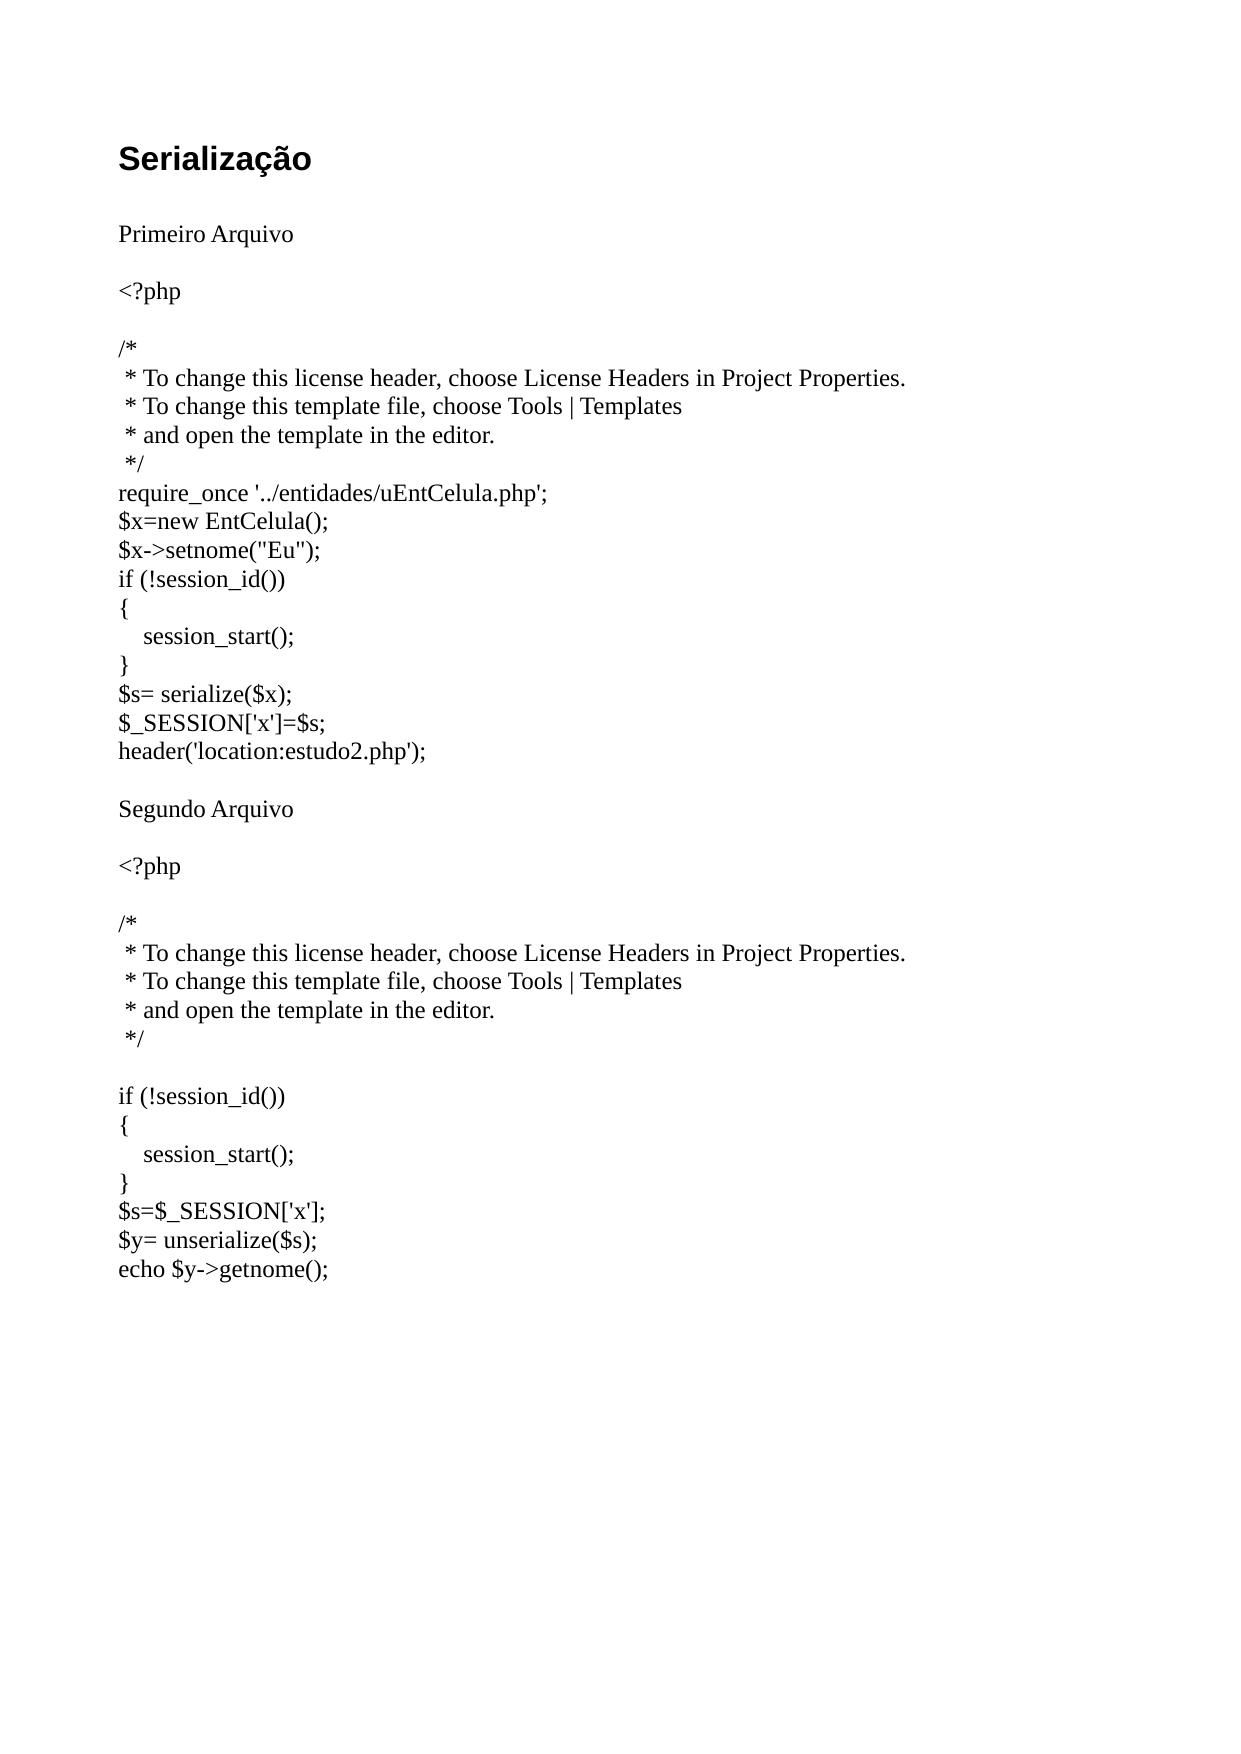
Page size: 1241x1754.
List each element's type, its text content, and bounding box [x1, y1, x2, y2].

text Primeiro Arquivo [118, 219, 1122, 248]
text $s= serialize($x); [118, 679, 1122, 708]
text * and open the template in the editor. [118, 995, 1122, 1024]
text * To change this license header, choose License Headers in Project Properties. [118, 363, 1122, 391]
text <?php [118, 851, 1122, 880]
text session_start(); [118, 621, 1122, 650]
text if (!session_id()) [118, 564, 1122, 593]
text * To change this license header, choose License Headers in Project Properties. [118, 938, 1122, 966]
text } [118, 650, 1122, 679]
text session_start(); [118, 1139, 1122, 1168]
text $x->setnome("Eu"); [118, 535, 1122, 564]
text require_once '../entidades/uEntCelula.php'; [118, 478, 1122, 506]
text Segundo Arquivo [118, 794, 1122, 823]
text * and open the template in the editor. [118, 420, 1122, 449]
text $_SESSION['x']=$s; [118, 708, 1122, 736]
text * To change this template file, choose Tools | Templates [118, 391, 1122, 420]
text <?php [118, 276, 1122, 305]
text echo $y->getnome(); [118, 1254, 1122, 1283]
text { [118, 593, 1122, 621]
text header('location:estudo2.php'); [118, 736, 1122, 765]
text { [118, 1110, 1122, 1139]
text */ [118, 449, 1122, 478]
text /* [118, 909, 1122, 938]
text /* [118, 334, 1122, 363]
subtitle Serialização [118, 139, 1122, 178]
text if (!session_id()) [118, 1081, 1122, 1110]
text $s=$_SESSION['x']; [118, 1196, 1122, 1225]
text $y= unserialize($s); [118, 1225, 1122, 1254]
text } [118, 1168, 1122, 1196]
text */ [118, 1024, 1122, 1053]
text $x=new EntCelula(); [118, 506, 1122, 535]
text * To change this template file, choose Tools | Templates [118, 966, 1122, 995]
